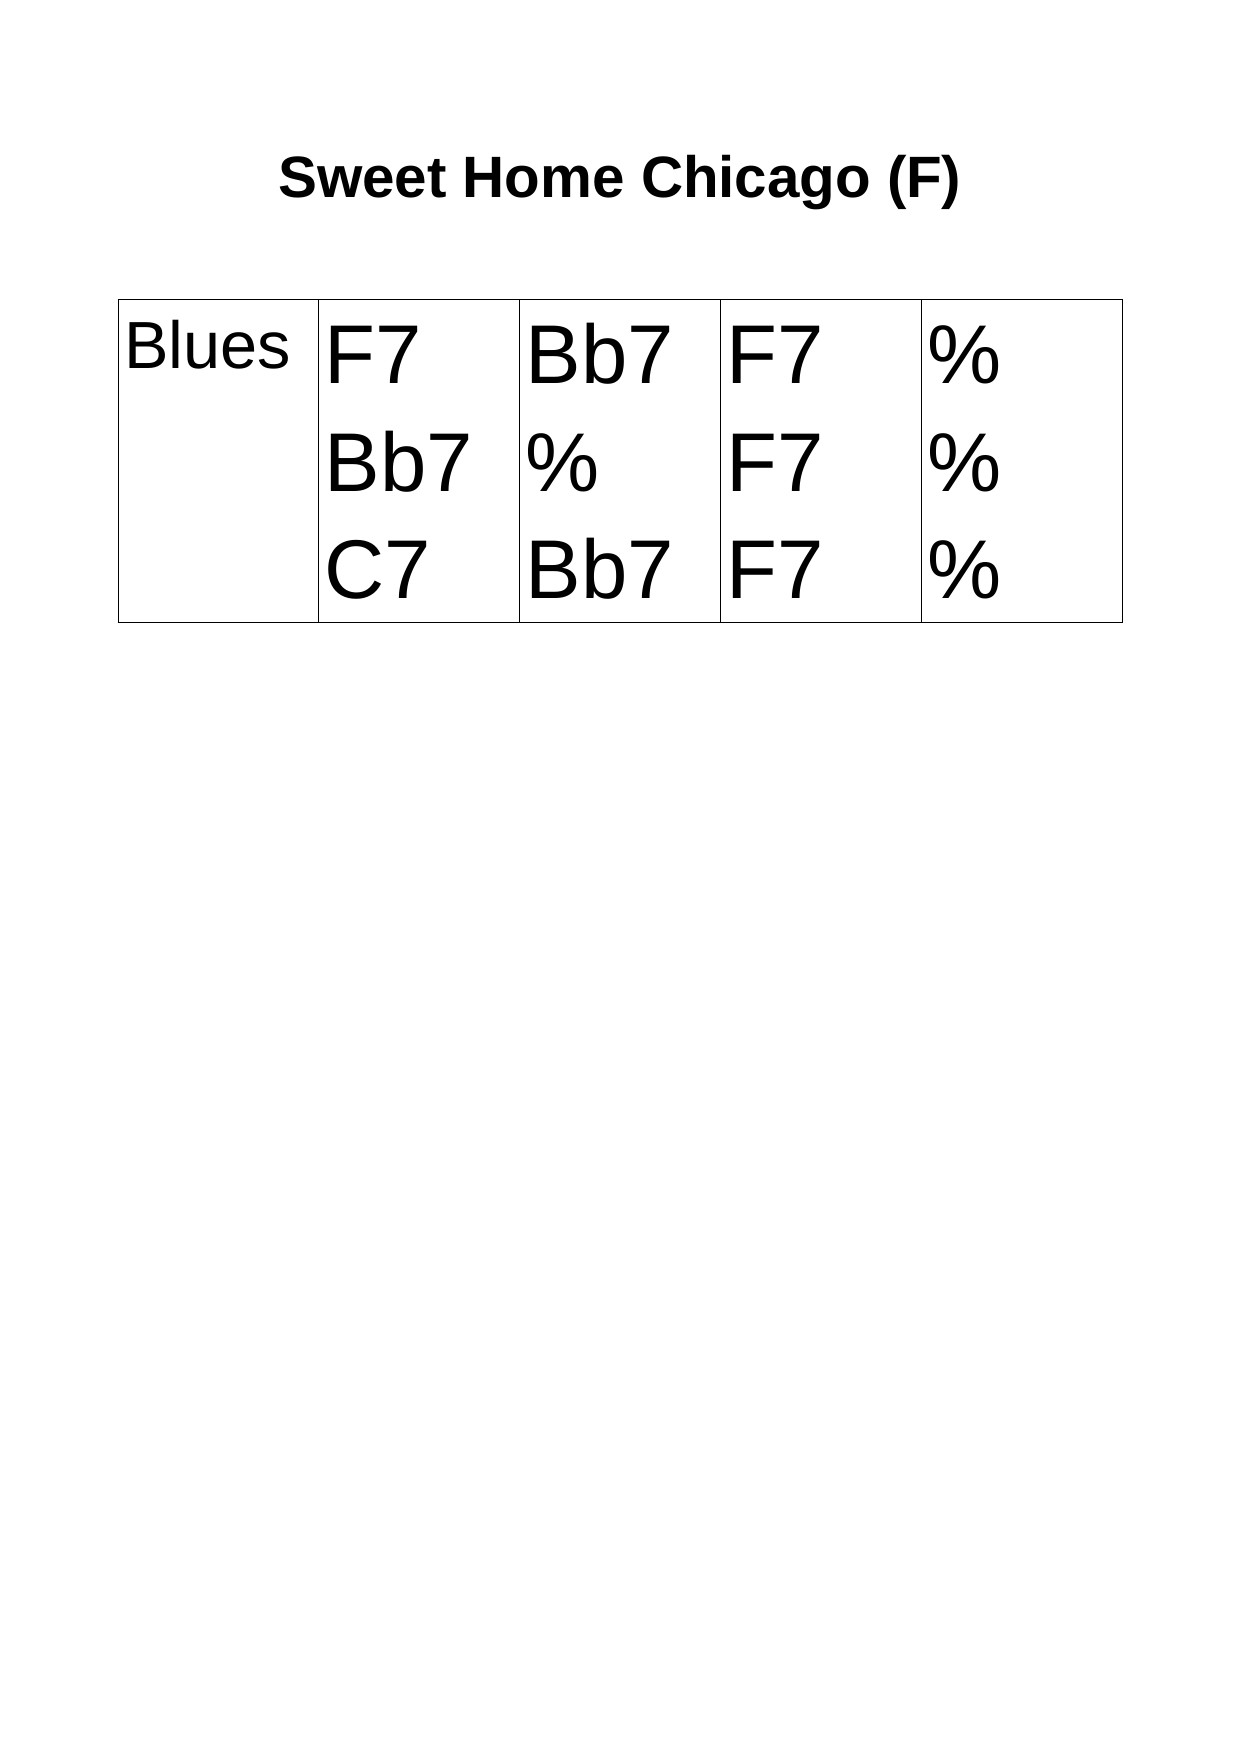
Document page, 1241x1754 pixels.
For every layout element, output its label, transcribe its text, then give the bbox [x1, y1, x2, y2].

table_cell % [922, 408, 1122, 515]
table_cell F7 [721, 408, 921, 515]
table_cell Bb7 [319, 408, 519, 515]
table_cell [119, 408, 318, 515]
table_header Bb7 [520, 300, 720, 407]
table_cell C7 [319, 515, 519, 622]
table_header F7 [721, 300, 921, 407]
table_cell % [922, 515, 1122, 622]
table_cell % [520, 408, 720, 515]
table_cell [119, 515, 318, 622]
table_cell Bb7 [520, 515, 720, 622]
table_header % [922, 300, 1122, 407]
title Sweet Home Chicago (F) [118, 143, 1122, 210]
table_header F7 [319, 300, 519, 407]
table_header Blues [119, 300, 318, 407]
table_cell F7 [721, 515, 921, 622]
